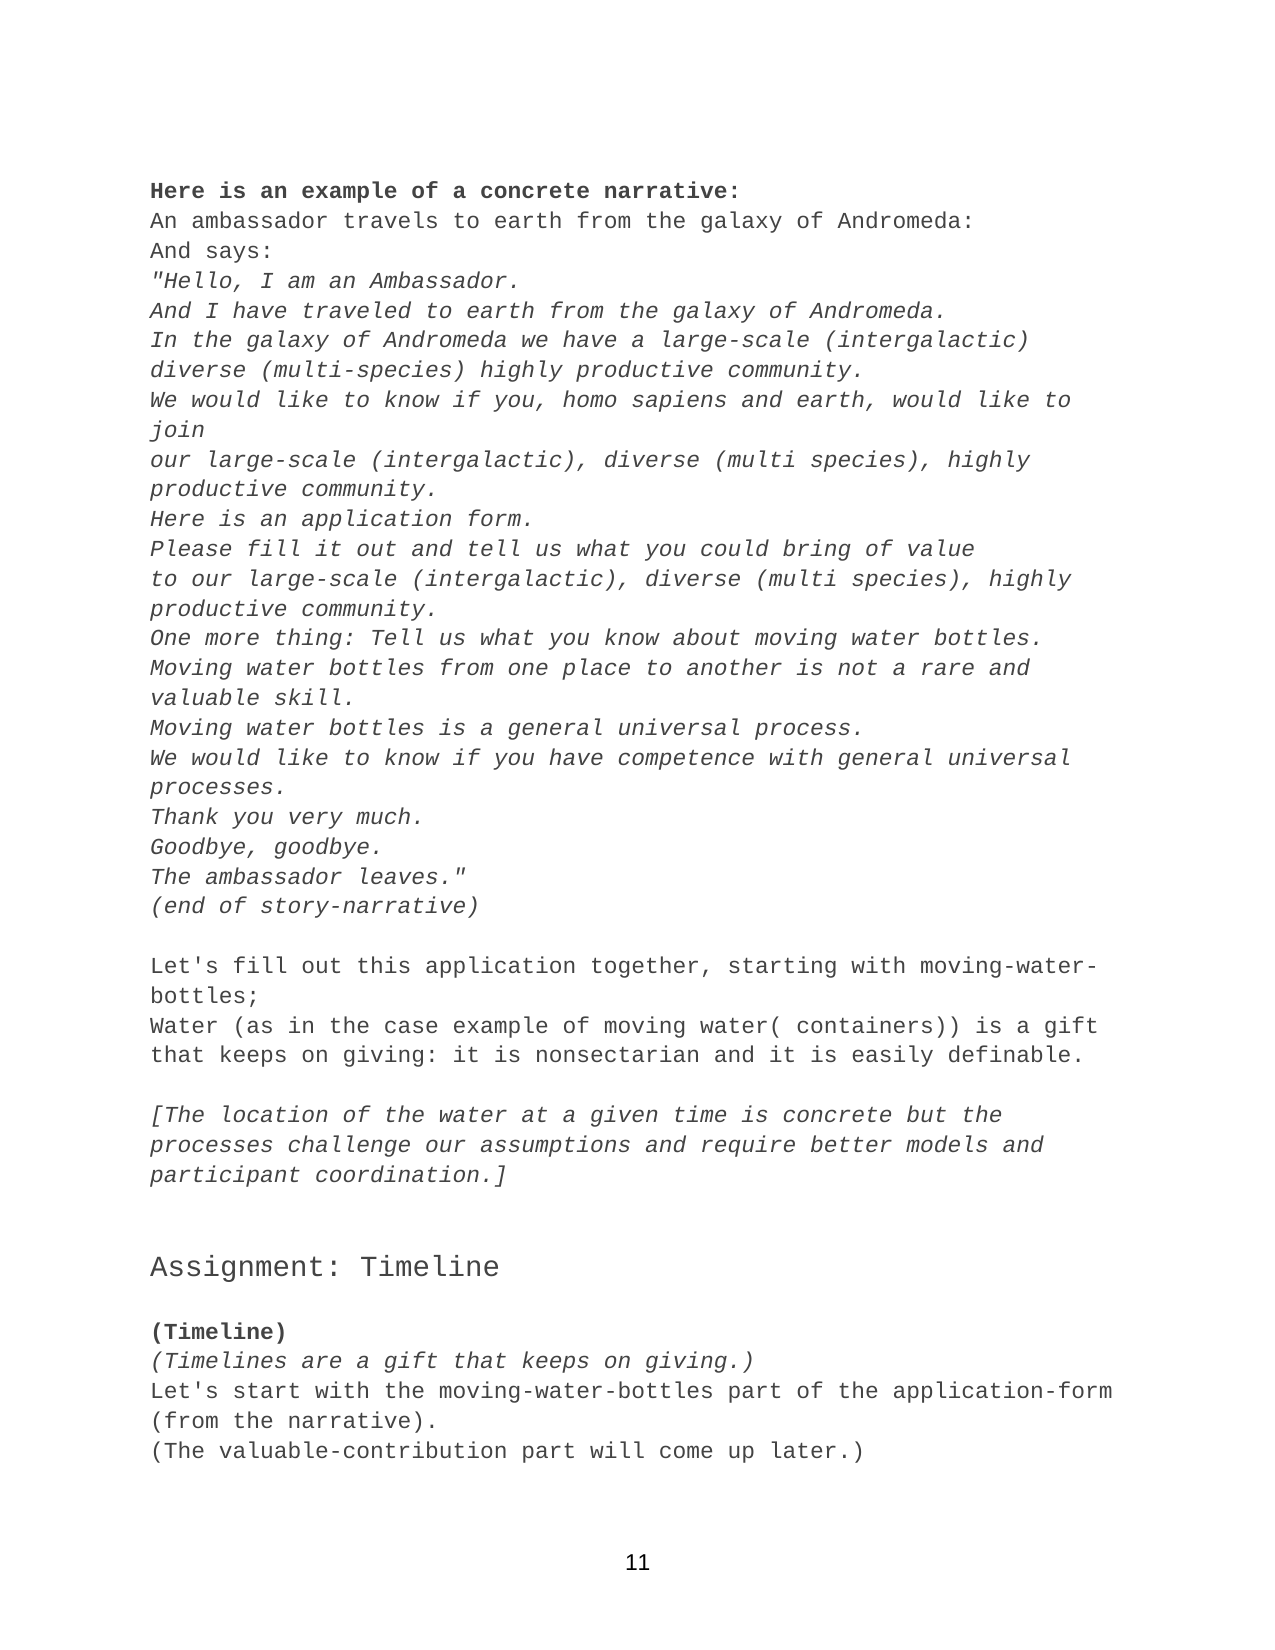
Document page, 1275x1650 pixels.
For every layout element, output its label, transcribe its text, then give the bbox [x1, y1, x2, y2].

text Moving water bottles from one place to another is not a rare and valuable skill. [150, 656, 1125, 712]
text We would like to know if you, homo sapiens and earth, would like to join [150, 388, 1125, 444]
text Assignment: Timeline [150, 1252, 1125, 1285]
text Water (as in the case example of moving water( containers)) is a gift that keeps on giving: it is nonsectarian and it is easily definable. [150, 1014, 1125, 1070]
text Please fill it out and tell us what you could bring of value [150, 537, 1125, 563]
text (Timelines are a gift that keeps on giving.) [150, 1350, 1125, 1376]
text (end of story-narrative) [150, 895, 1125, 921]
text (The valuable-contribution part will come up later.) [150, 1439, 1125, 1465]
text Thank you very much. [150, 805, 1125, 831]
text Here is an application form. [150, 507, 1125, 533]
text One more thing: Tell us what you know about moving water bottles. [150, 627, 1125, 653]
text We would like to know if you have competence with general universal processes. [150, 746, 1125, 802]
text In the galaxy of Andromeda we have a large-scale (intergalactic) diverse (multi-species) highly productive community. [150, 329, 1125, 384]
text "Hello, I am an Ambassador. [150, 269, 1125, 295]
text And says: [150, 239, 1125, 265]
text [The location of the water at a given time is concrete but the processes challenge our assumptions and require better models and participant coordination.] [150, 1103, 1125, 1189]
text Let's fill out this application together, starting with moving-water-bottles; [150, 954, 1125, 1010]
text Goodbye, goodbye. [150, 835, 1125, 861]
text Moving water bottles is a general universal process. [150, 716, 1125, 742]
text Here is an example of a concrete narrative: [150, 180, 1125, 206]
text (Timeline) [150, 1320, 1125, 1346]
text our large-scale (intergalactic), diverse (multi species), highly productive community. [150, 448, 1125, 504]
text to our large-scale (intergalactic), diverse (multi species), highly productive community. [150, 567, 1125, 623]
text The ambassador leaves." [150, 865, 1125, 891]
text Let's start with the moving-water-bottles part of the application-form (from the narrative). [150, 1379, 1125, 1435]
text And I have traveled to earth from the galaxy of Andromeda. [150, 299, 1125, 325]
text An ambassador travels to earth from the galaxy of Andromeda: [150, 209, 1125, 236]
